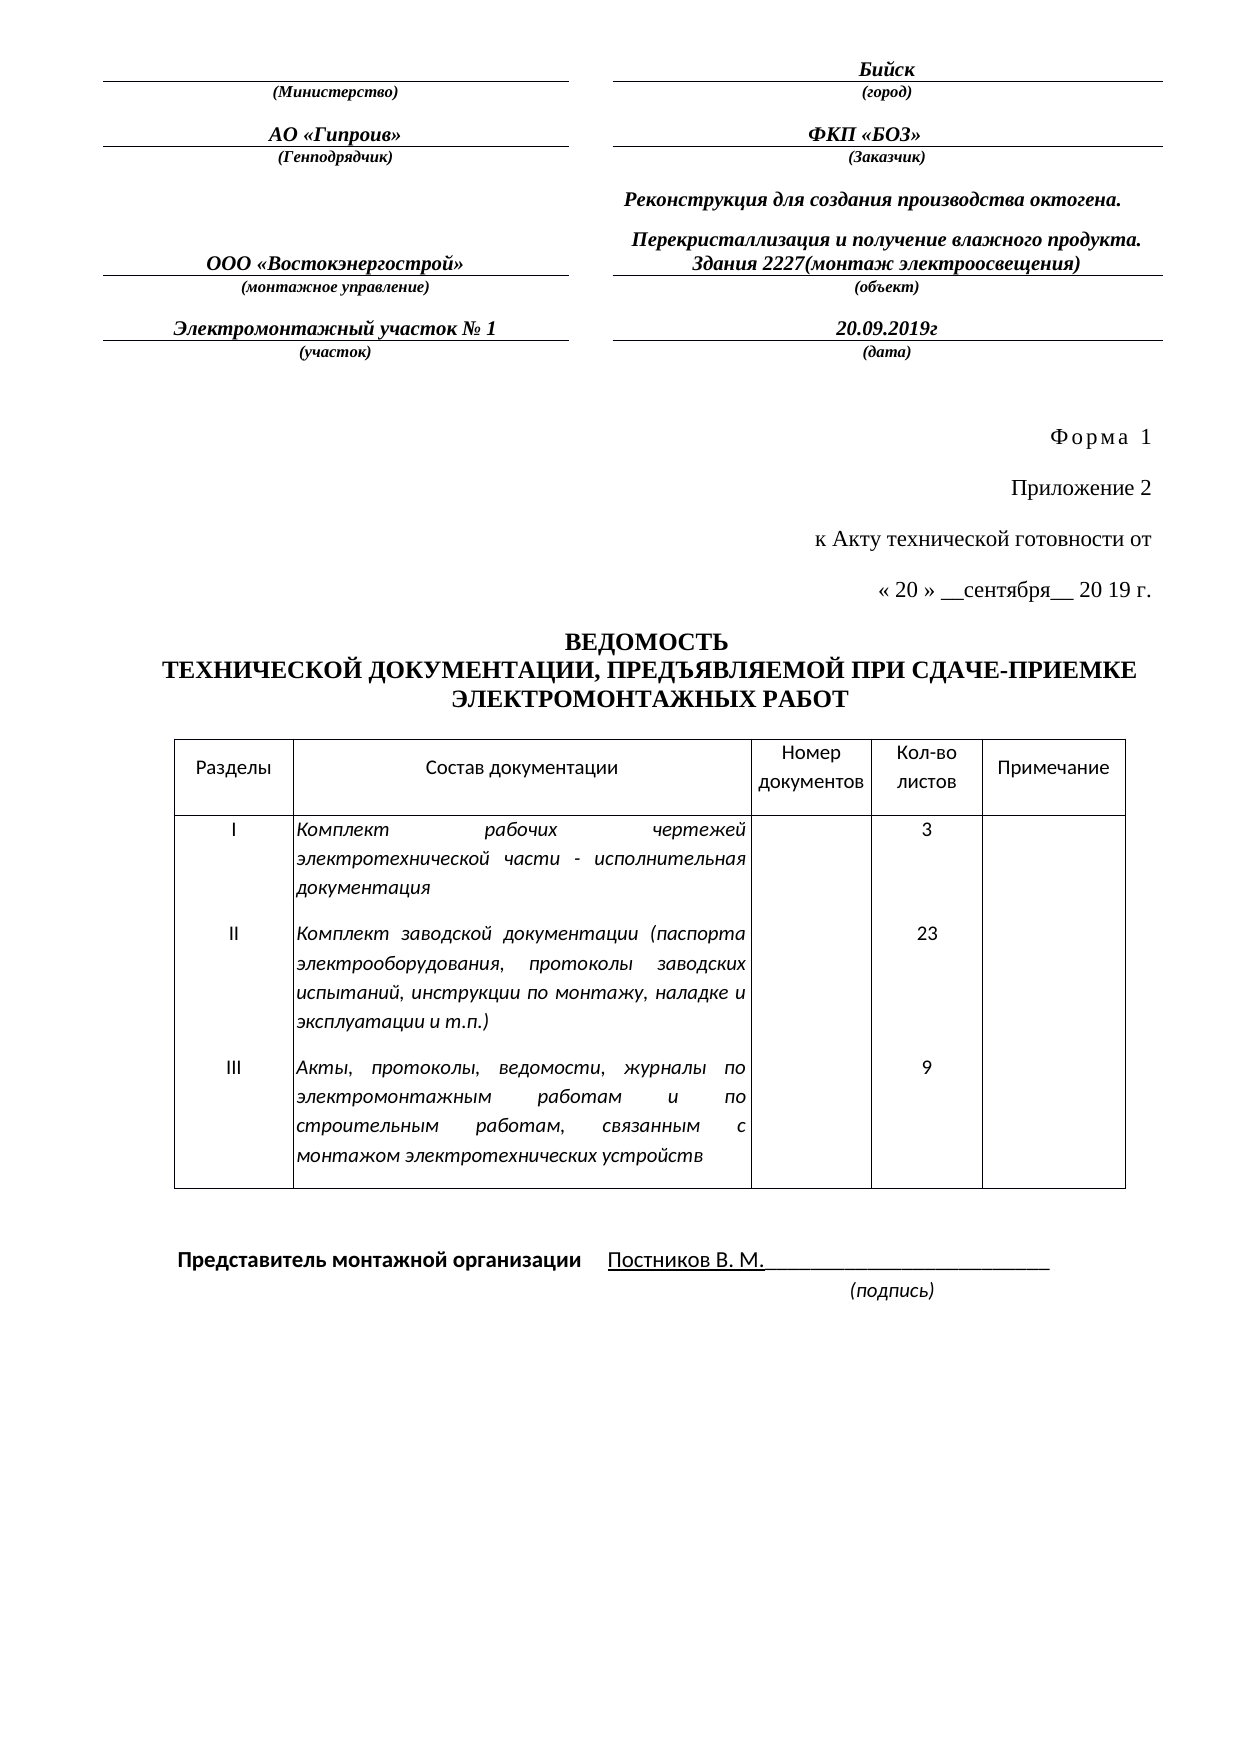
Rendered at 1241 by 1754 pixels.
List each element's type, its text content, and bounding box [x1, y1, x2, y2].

text « 20 » __сентября__ 20 19 г. [148, 576, 1152, 602]
table_cell АО «Гипроив» [103, 122, 569, 146]
table_cell 3 [872, 816, 982, 921]
table_cell [752, 1054, 871, 1188]
table_cell Электромонтажный участок № 1 [103, 316, 569, 340]
table_cell [569, 275, 612, 316]
text Форма 1 [148, 423, 1152, 449]
table_cell ФКП «БОЗ» [1152, 122, 1163, 146]
table_cell [569, 316, 612, 340]
table_cell (объект) [613, 276, 1163, 316]
table_cell (город) [613, 82, 1163, 122]
table_cell (Министерство) [103, 82, 569, 122]
table_header Состав документации [294, 740, 751, 815]
table_cell (Генподрядчик) [103, 147, 569, 187]
table_cell (дата) [613, 341, 1163, 381]
table_cell (участок) [103, 341, 569, 381]
table_header Бийск [613, 44, 1163, 81]
table_cell [569, 340, 612, 381]
table_cell Комплект рабочих чертежей электротехнической части - исполнительная документация [294, 816, 751, 921]
table_cell Акты, протоколы, ведомости, журналы по электромонтажным работам и по строительным работам, связанным с монтажом электротехнических устройств [294, 1054, 751, 1188]
table_cell [569, 146, 612, 187]
text ВЕДОМОСТЬ ТЕХНИЧЕСКОЙ ДОКУМЕНТАЦИИ, ПРЕДЪЯВЛЯЕМОЙ ПРИ СДАЧЕ-ПРИЕМКЕ ЭЛЕКТРОМОНТАЖНЫХ РАБОТ [148, 627, 1152, 713]
table_cell I [175, 816, 293, 921]
table_header Кол-во листов [872, 740, 982, 815]
table_cell ООО «Востокэнергострой» [103, 187, 569, 275]
table_cell II [175, 921, 293, 1054]
table_header Разделы [175, 740, 293, 815]
text к Акту технической готовности от [148, 525, 1152, 551]
table_header [103, 44, 569, 81]
table_cell III [175, 1054, 293, 1188]
table_header Примечание [983, 740, 1125, 815]
table_cell 23 [872, 921, 982, 1054]
text Приложение 2 [148, 474, 1152, 500]
table_cell (монтажное управление) [103, 276, 569, 316]
table_cell [569, 187, 612, 275]
table_cell Представитель монтажной организации Постников В. М._________________________ (подпись) [174, 1189, 1125, 1324]
table_cell Реконструкция для создания производства октогена. Перекристаллизация и получение влажного продукта. Здания 2227(монтаж электроосвещения) [613, 187, 1163, 275]
table_cell (Заказчик) [613, 147, 1163, 187]
table_header [569, 44, 612, 81]
table_cell [983, 1054, 1125, 1188]
table_cell Комплект заводской документации (паспорта электрооборудования, протоколы заводских испытаний, инструкции по монтажу, наладке и эксплуатации и т.п.) [294, 921, 751, 1054]
table_cell [752, 816, 871, 921]
table_cell [569, 81, 612, 122]
table_cell [983, 816, 1125, 921]
table_cell [569, 122, 612, 146]
table_cell 20.09.2019г [613, 316, 1163, 340]
table_cell [983, 921, 1125, 1054]
table_cell 9 [872, 1054, 982, 1188]
table_header Номер документов [752, 740, 871, 815]
table_cell [752, 921, 871, 1054]
